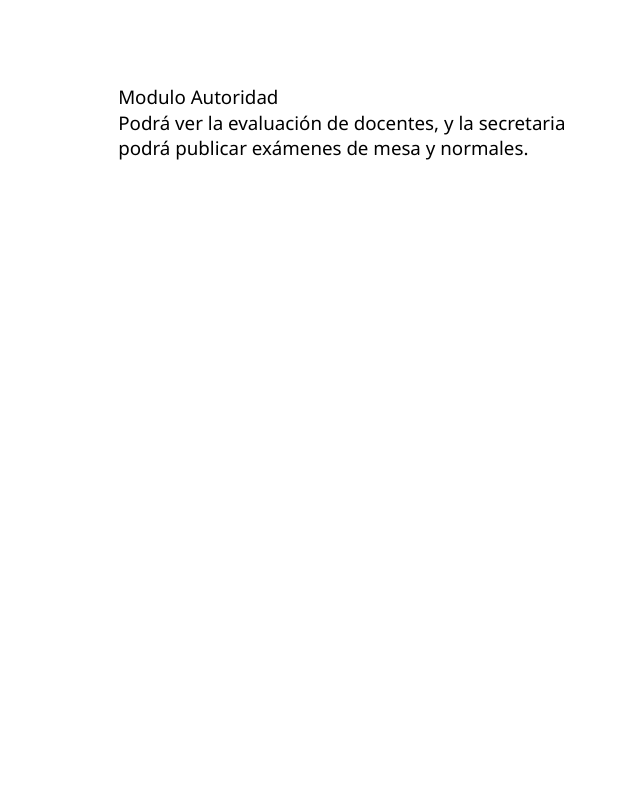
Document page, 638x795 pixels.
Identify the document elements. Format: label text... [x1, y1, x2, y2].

text Modulo Autoridad [118, 84, 579, 110]
text Podrá ver la evaluación de docentes, y la secretaria podrá publicar exámenes de mesa y normales. [118, 110, 579, 161]
